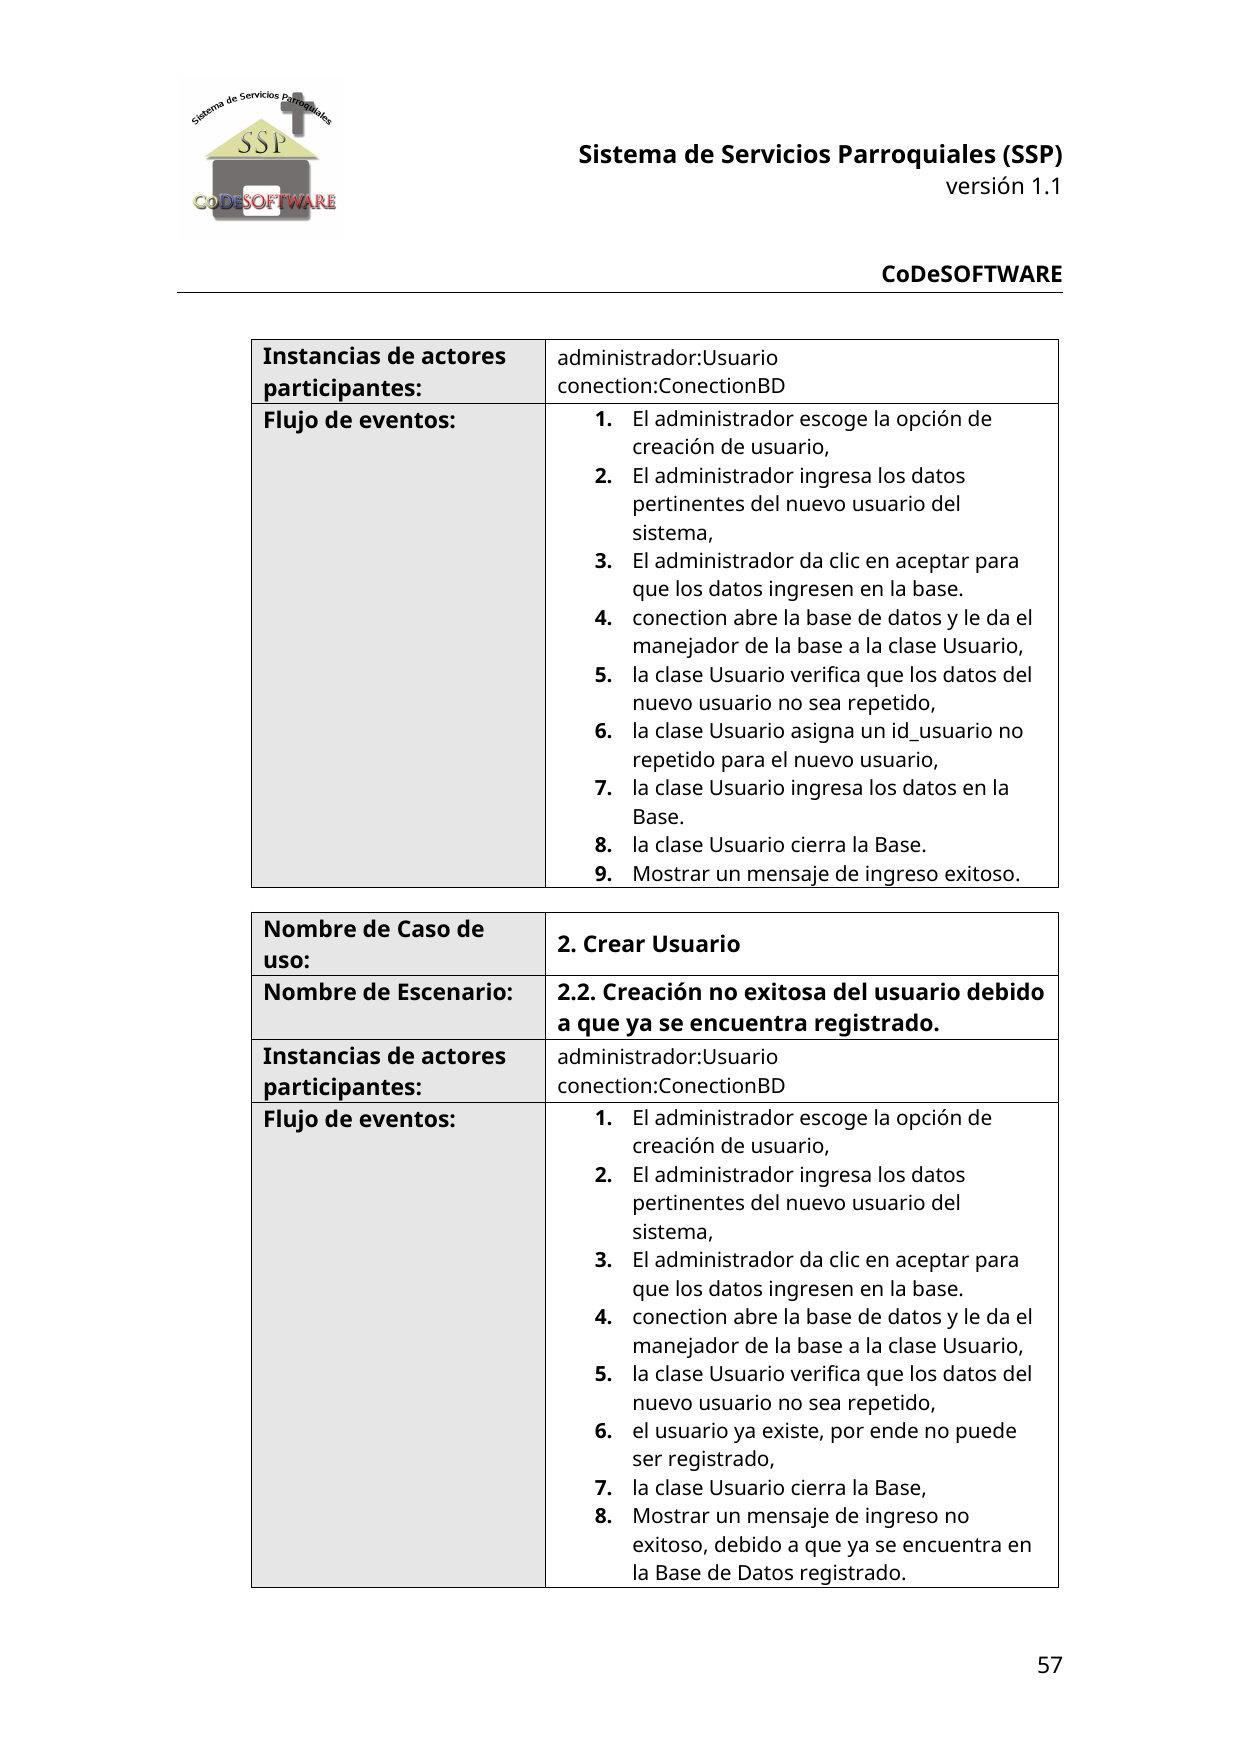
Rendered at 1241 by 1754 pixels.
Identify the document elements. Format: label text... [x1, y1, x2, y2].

picture [178, 74, 345, 240]
table_cell Instancias de actores participantes: [252, 340, 545, 403]
table_cell El administrador escoge la opción de creación de usuario, El administrador ingresa los datos pertinentes del nuevo usuario del sistema, El administrador da clic en aceptar para que los datos ingresen en la base. conection abre la base de datos y le da el manejador de la base a la clase Usuario, la clase Usuario verifica que los datos del nuevo usuario no sea repetido, la clase Usuario asigna un id_usuario no repetido para el nuevo usuario, la clase Usuario ingresa los datos en la Base. la clase Usuario cierra la Base. Mostrar un mensaje de ingreso exitoso. [546, 404, 1058, 887]
table_cell administrador:Usuario conection:ConectionBD [546, 340, 1058, 403]
table_cell administrador:Usuario conection:ConectionBD [546, 1040, 1058, 1102]
table_header 2. Crear Usuario [546, 913, 1058, 975]
table_cell Instancias de actores participantes: [252, 1040, 545, 1102]
table_cell 2.2. Creación no exitosa del usuario debido a que ya se encuentra registrado. [546, 976, 1058, 1039]
table_cell Flujo de eventos: [252, 404, 545, 887]
table_cell Flujo de eventos: [252, 1103, 545, 1587]
table_header Nombre de Caso de uso: [252, 913, 545, 975]
table_cell Nombre de Escenario: [252, 976, 545, 1039]
table_cell El administrador escoge la opción de creación de usuario, El administrador ingresa los datos pertinentes del nuevo usuario del sistema, El administrador da clic en aceptar para que los datos ingresen en la base. conection abre la base de datos y le da el manejador de la base a la clase Usuario, la clase Usuario verifica que los datos del nuevo usuario no sea repetido, el usuario ya existe, por ende no puede ser registrado, la clase Usuario cierra la Base, Mostrar un mensaje de ingreso no exitoso, debido a que ya se encuentra en la Base de Datos registrado. [546, 1103, 1058, 1587]
